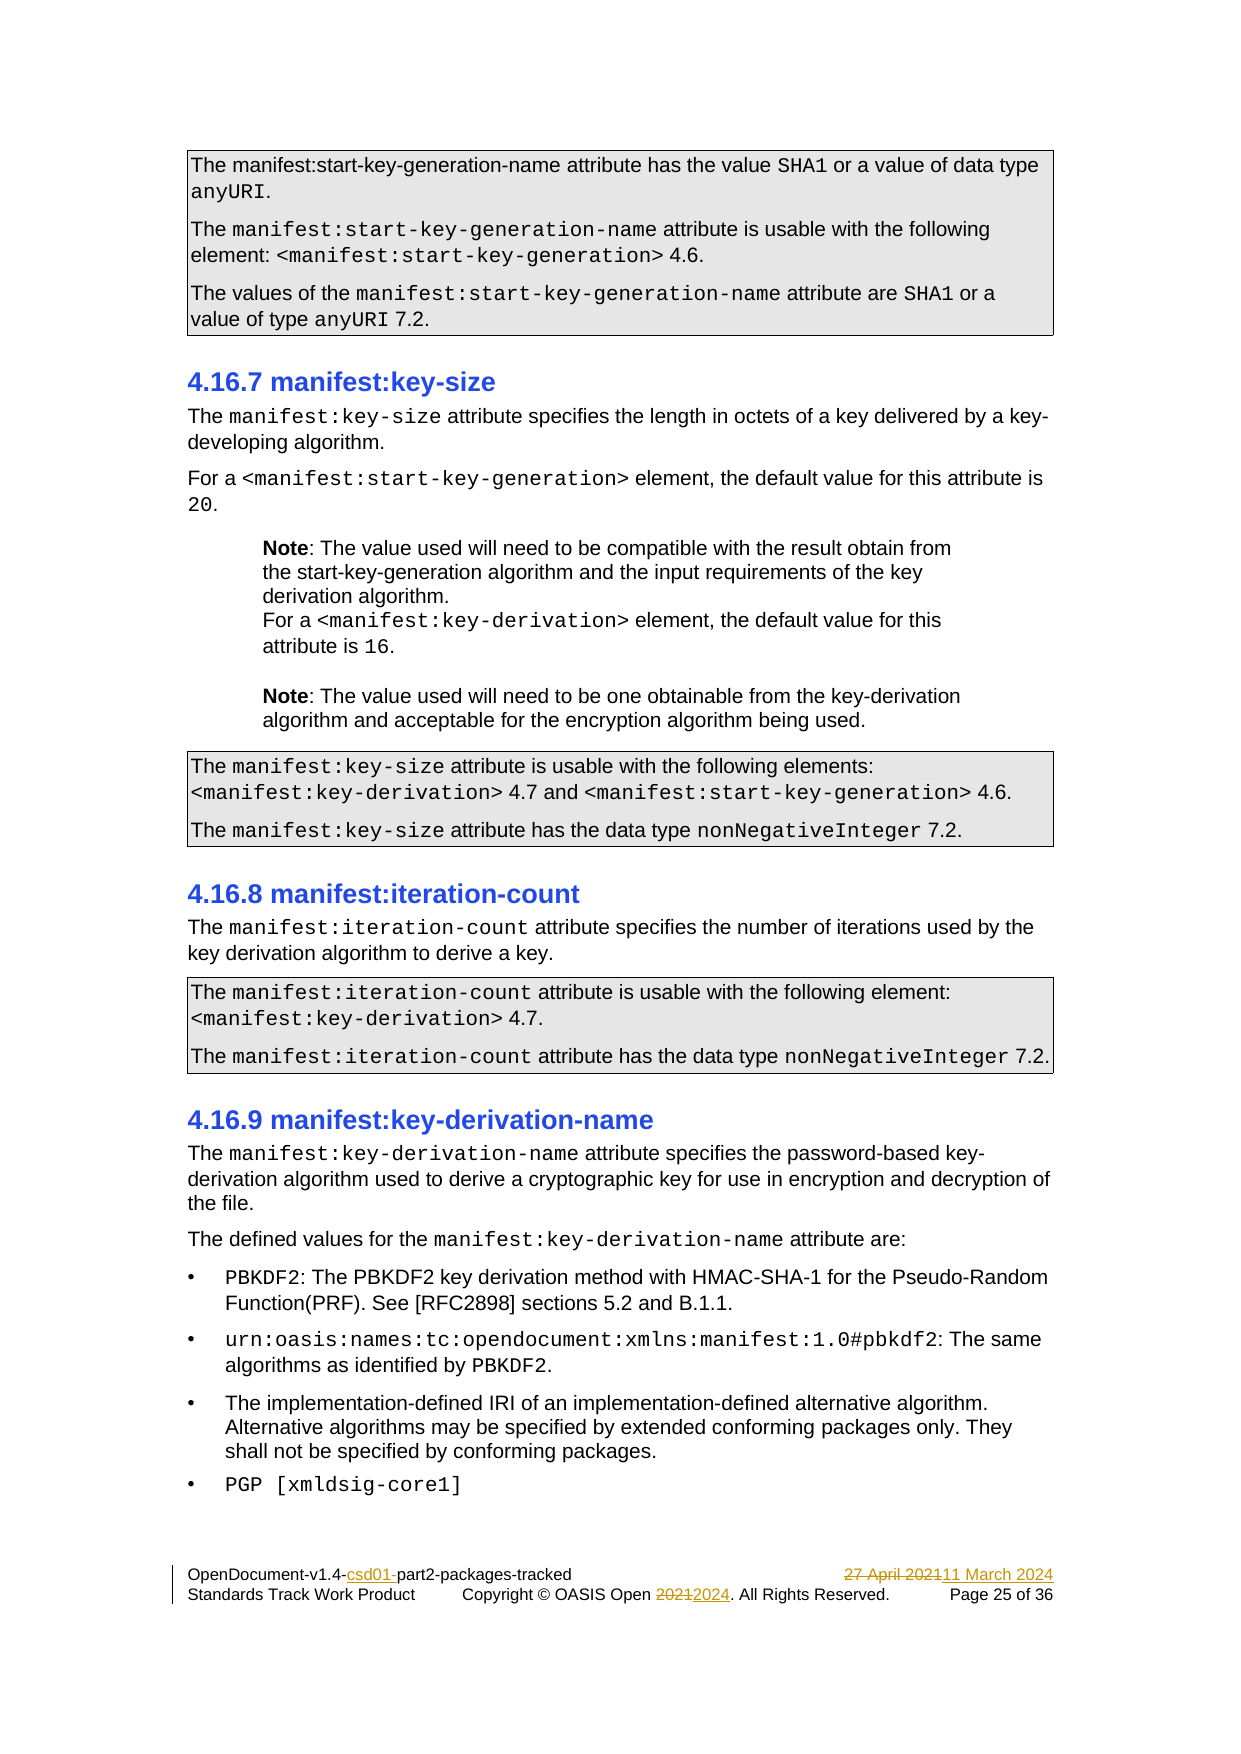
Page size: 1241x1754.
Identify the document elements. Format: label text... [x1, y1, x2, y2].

list PGP [xmldsig-core1] [187, 1474, 1053, 1498]
subtitle manifest:iteration-count [187, 878, 1053, 909]
list The implementation-defined IRI of an implementation-defined alternative algorithm. Alternative algorithms may be specified by extended conforming packages only. They shall not be specified by conforming packages. [187, 1390, 1053, 1462]
subtitle manifest:key-derivation-name [187, 1104, 1053, 1135]
list The manifest:key-size attribute has the data type nonNegativeInteger 7.2. [188, 814, 1053, 846]
list The values of the manifest:start-key-generation-name attribute are SHA1 or a value of type anyURI 7.2. [188, 277, 1053, 335]
text The manifest:iteration-count attribute specifies the number of iterations used by the key derivation algorithm to derive a key. [187, 915, 1053, 965]
list PBKDF2: The PBKDF2 key derivation method with HMAC-SHA-1 for the Pseudo-Random Function(PRF). See [RFC2898] sections 5.2 and B.1.1. [187, 1265, 1053, 1314]
list The manifest:iteration-count attribute is usable with the following element: <manifest:key-derivation> 4.7. [188, 978, 1053, 1032]
text Note: The value used will need to be compatible with the result obtain from the start-key-generation algorithm and the input requirements of the key derivation algorithm. For a <manifest:key-derivation> element, the default value for this attribute is 16. [262, 536, 978, 659]
text Note: The value used will need to be one obtainable from the key-derivation algorithm and acceptable for the encryption algorithm being used. [262, 684, 978, 732]
list urn:oasis:names:tc:opendocument:xmlns:manifest:1.0#pbkdf2: The same algorithms as identified by PBKDF2. [187, 1327, 1053, 1378]
text The defined values for the manifest:key-derivation-name attribute are: [187, 1227, 1053, 1253]
text The manifest:key-derivation-name attribute specifies the password-based key-derivation algorithm used to derive a cryptographic key for use in encryption and decryption of the file. [187, 1141, 1053, 1215]
list The manifest:start-key-generation-name attribute is usable with the following element: <manifest:start-key-generation> 4.6. [188, 214, 1053, 268]
subtitle manifest:key-size [187, 366, 1053, 398]
list The manifest:iteration-count attribute has the data type nonNegativeInteger 7.2. [188, 1041, 1053, 1073]
text The manifest:key-size attribute specifies the length in octets of a key delivered by a key-developing algorithm. [187, 404, 1053, 453]
text For a <manifest:start-key-generation> element, the default value for this attribute is 20. [187, 466, 1053, 517]
list The manifest:start-key-generation-name attribute has the value SHA1 or a value of data type anyURI. [188, 151, 1053, 205]
list The manifest:key-size attribute is usable with the following elements: <manifest:key-derivation> 4.7 and <manifest:start-key-generation> 4.6. [188, 752, 1053, 806]
